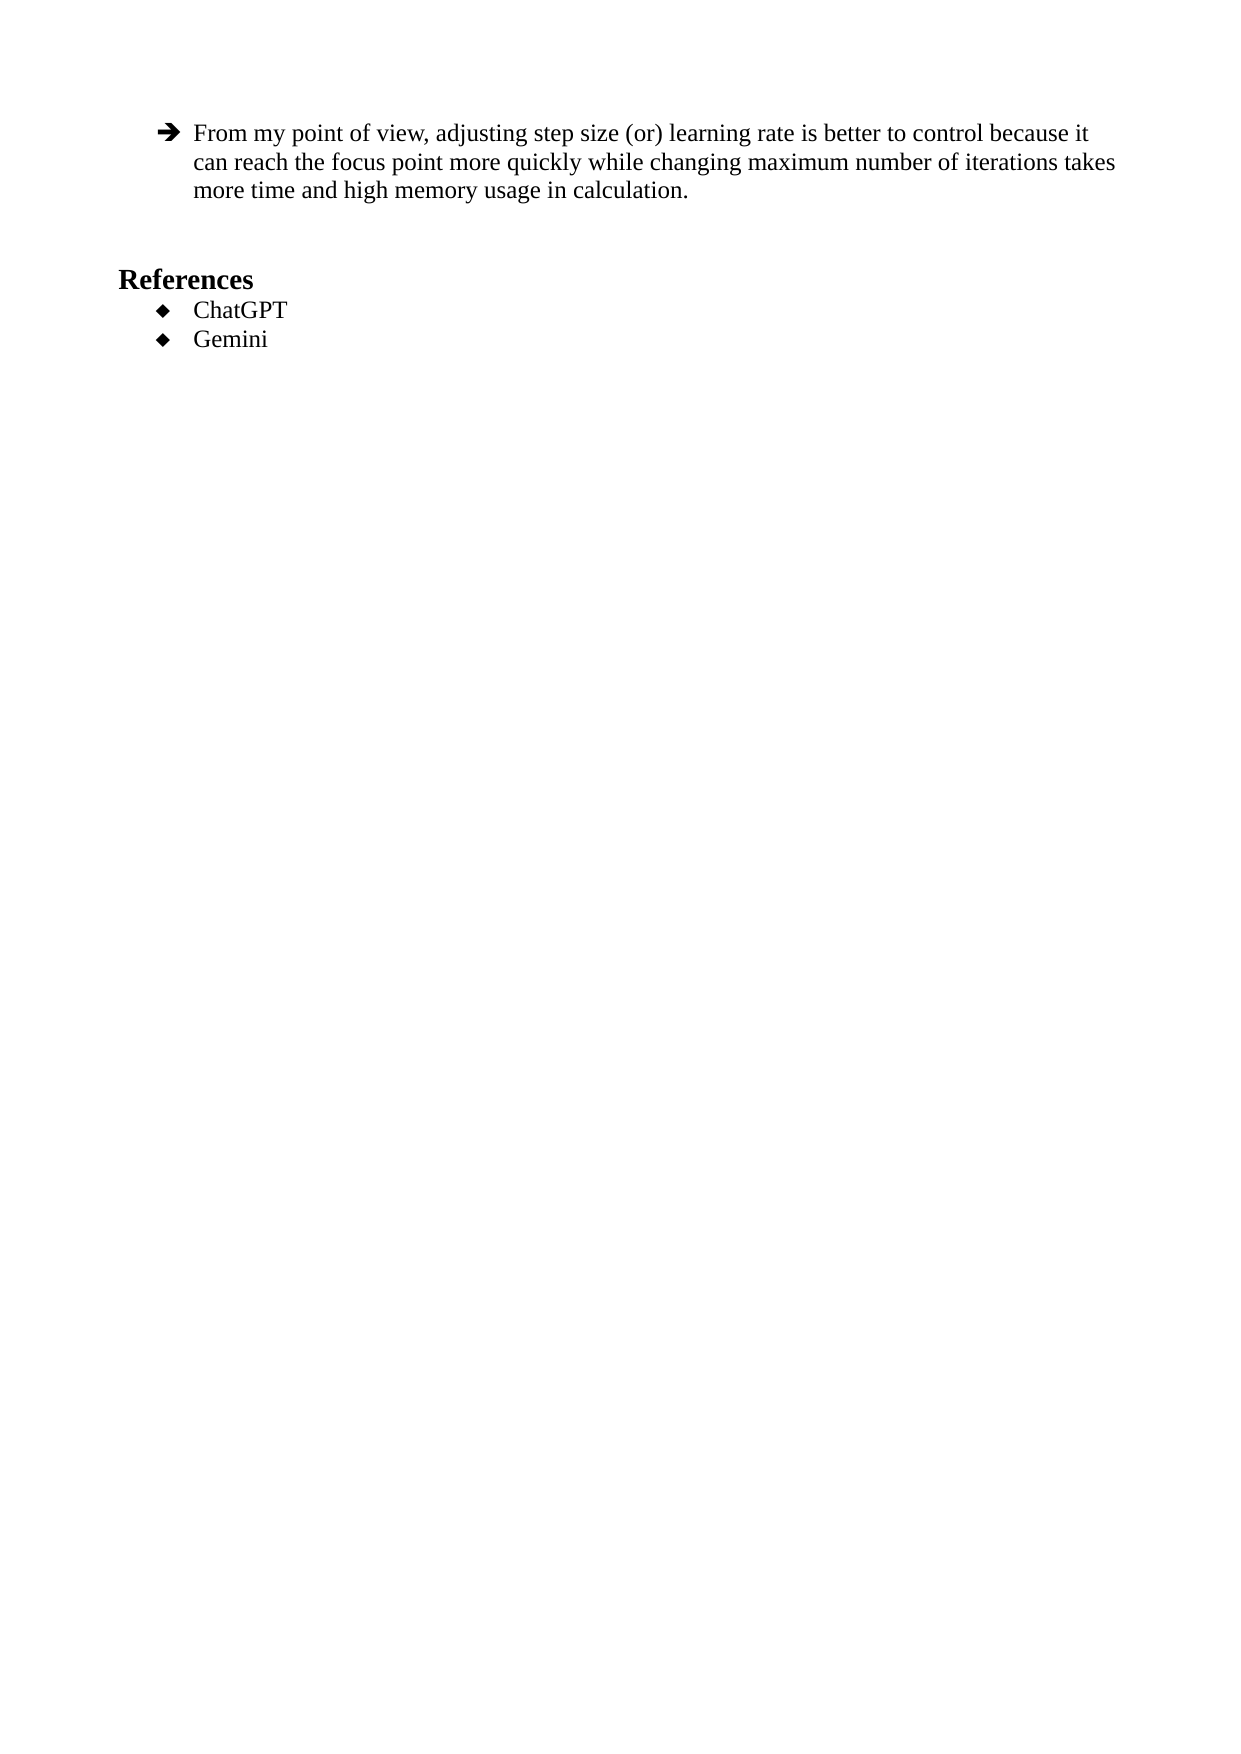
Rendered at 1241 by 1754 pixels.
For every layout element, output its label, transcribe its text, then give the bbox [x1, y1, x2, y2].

text References [118, 262, 1122, 295]
list From my point of view, adjusting step size (or) learning rate is better to control because it can reach the focus point more quickly while changing maximum number of iterations takes more time and high memory usage in calculation. [156, 118, 1122, 204]
list Gemini [156, 324, 1122, 353]
list ChatGPT [156, 295, 1122, 324]
